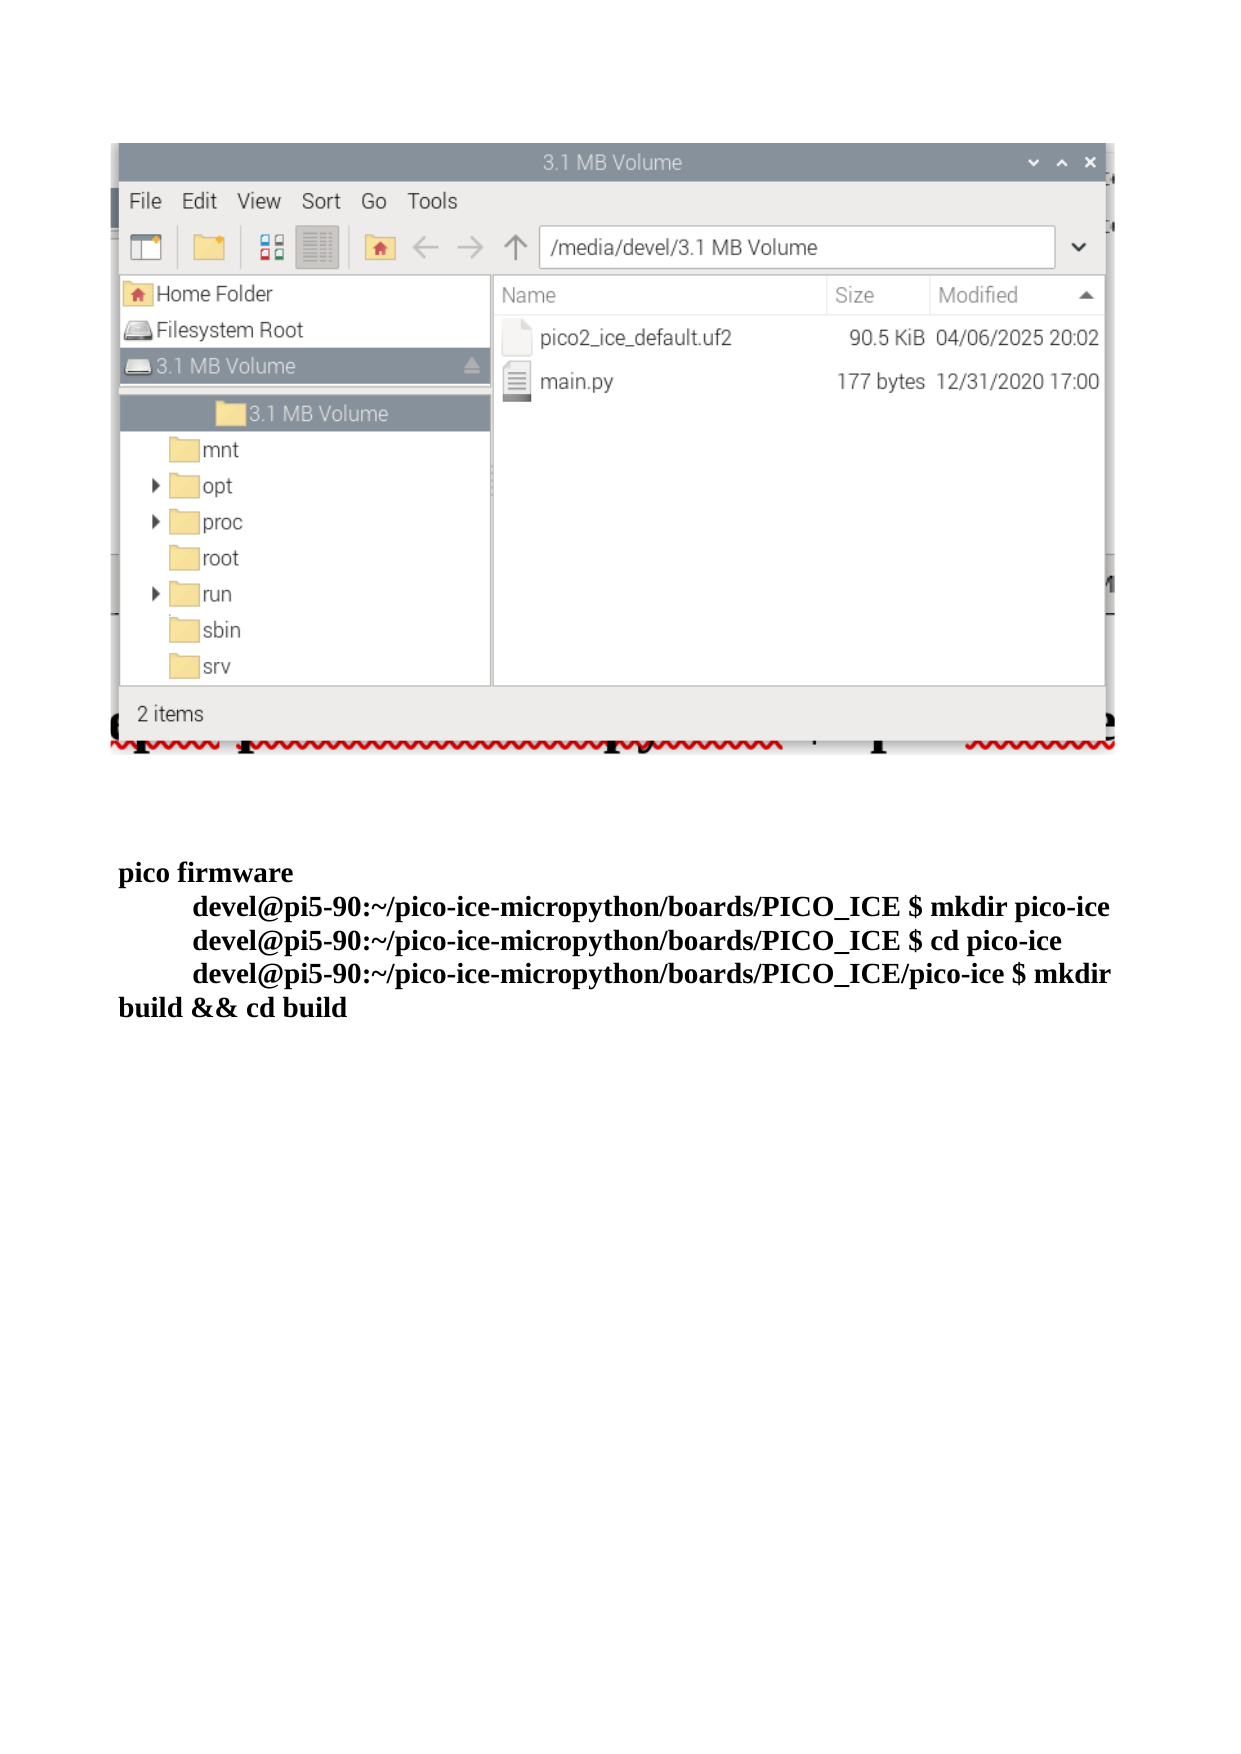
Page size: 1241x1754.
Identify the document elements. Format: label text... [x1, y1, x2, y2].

text devel@pi5-90:~/pico-ice-micropython/boards/PICO_ICE $ mkdir pico-ice [118, 889, 1122, 923]
text pico firmware [118, 856, 1122, 889]
picture [110, 143, 1115, 755]
text devel@pi5-90:~/pico-ice-micropython/boards/PICO_ICE/pico-ice $ mkdir build && cd build [118, 956, 1122, 1023]
text devel@pi5-90:~/pico-ice-micropython/boards/PICO_ICE $ cd pico-ice [118, 923, 1122, 956]
